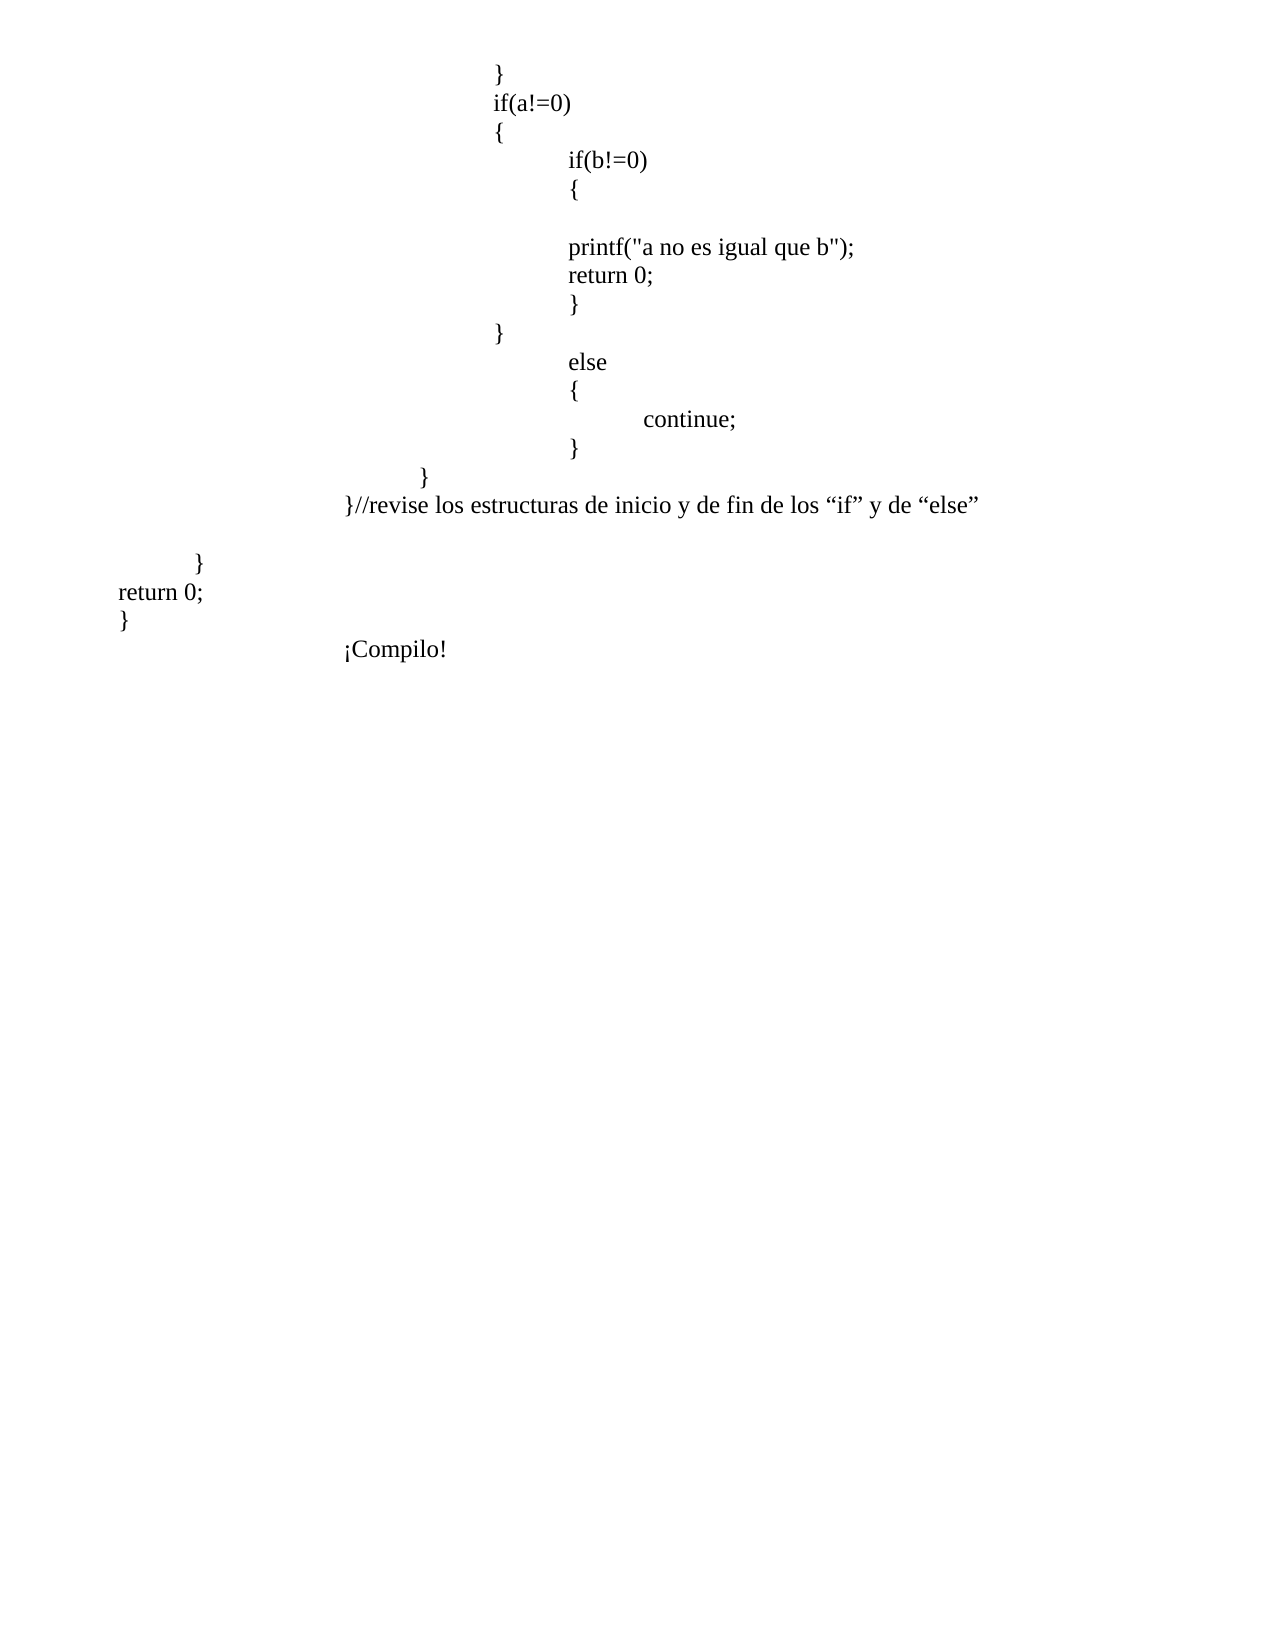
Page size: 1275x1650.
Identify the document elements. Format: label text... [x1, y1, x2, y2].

text } [118, 462, 1205, 490]
text } [118, 433, 1205, 462]
text }//revise los estructuras de inicio y de fin de los “if” y de “else” [118, 490, 1205, 519]
text return 0; [118, 260, 1205, 289]
text if(a!=0) [118, 88, 1205, 117]
text continue; [118, 404, 1205, 433]
text { [118, 375, 1205, 404]
text else [118, 347, 1205, 375]
text if(b!=0) [118, 145, 1205, 174]
text } [118, 605, 1205, 634]
text } [118, 289, 1205, 318]
text } [118, 318, 1205, 347]
text { [118, 174, 1205, 203]
text } [118, 59, 1205, 88]
text { [118, 117, 1205, 145]
text } [118, 548, 1205, 577]
text ¡Compilo! [118, 634, 1205, 663]
text return 0; [118, 577, 1205, 605]
text printf("a no es igual que b"); [118, 232, 1205, 260]
